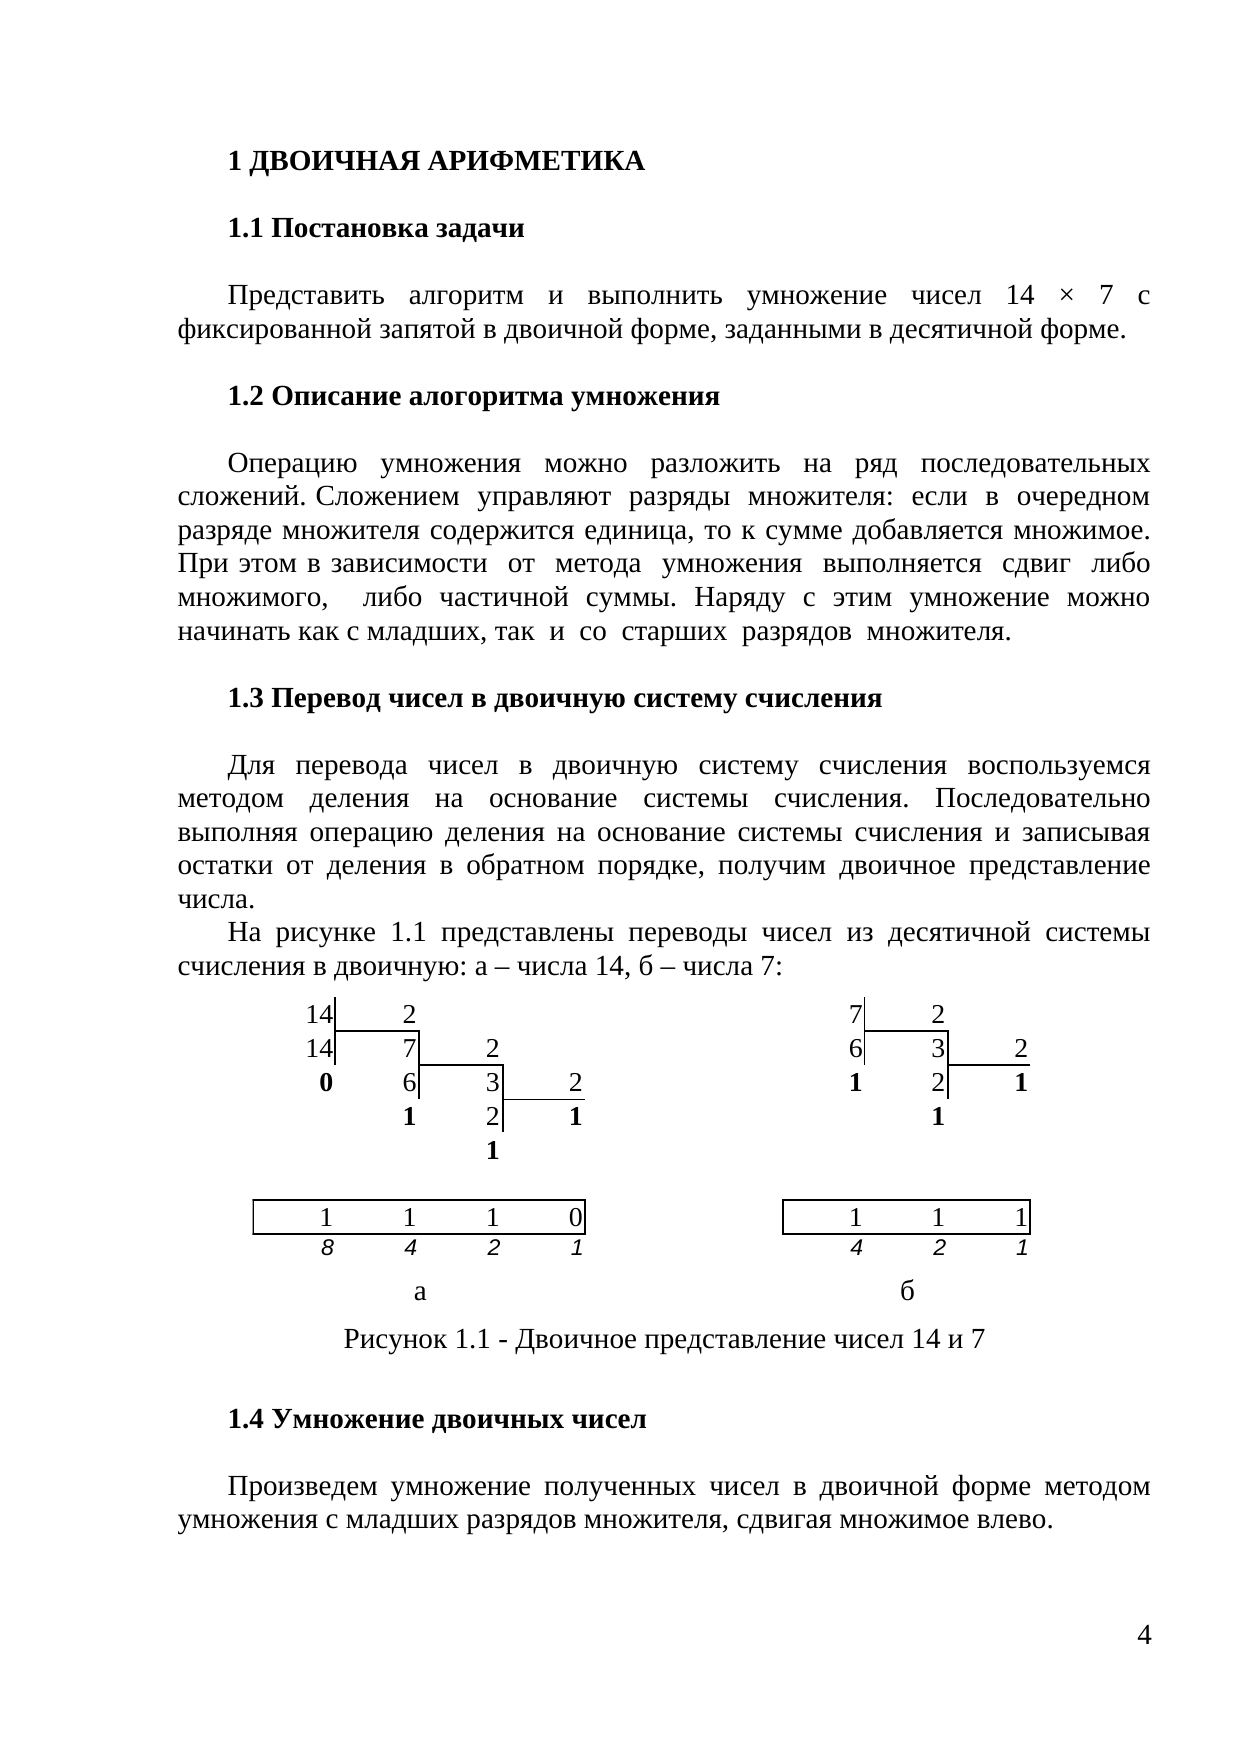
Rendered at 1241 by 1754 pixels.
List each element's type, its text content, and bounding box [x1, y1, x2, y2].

table_header [177, 982, 663, 1268]
subtitle 1 Двоичная арифметика [177, 143, 1152, 177]
text Операцию умножения можно разложить на ряд последовательных сложений. Сложением управляют разряды множителя: если в очередном разряде множителя содержится единица, то к сумме добавляется множимое. При этом в зависимости от метода умножения выполняется сдвиг либо множимого, либо частичной суммы. Наряду с этим умножение можно начинать как с младших, так и со старших разрядов множителя. [177, 445, 1152, 646]
table_header [663, 982, 1152, 1268]
text 1.2 Описание алогоритма умножения [177, 378, 1152, 411]
text 1.1 Постановка задачи [177, 210, 1152, 244]
text 1.4 Умножение двоичных чисел [177, 1401, 1152, 1434]
text Рисунок 1.1 - Двоичное представление чисел 14 и 7 [177, 1321, 1152, 1355]
text Для перевода чисел в двоичную систему счисления воспользуемся методом деления на основание системы счисления. Последовательно выполняя операцию деления на основание системы счисления и записывая остатки от деления в обратном порядке, получим двоичное представление числа. [177, 747, 1152, 914]
table_cell а [177, 1268, 663, 1315]
table_cell б [663, 1268, 1152, 1315]
text 1.3 Перевод чисел в двоичную систему счисления [177, 680, 1152, 713]
text Представить алгоритм и выполнить умножение чисел 14 × 7 с фиксированной запятой в двоичной форме, заданными в десятичной форме. [177, 277, 1152, 344]
text Произведем умножение полученных чисел в двоичной форме методом умножения с младших разрядов множителя, сдвигая множимое влево. [177, 1468, 1152, 1535]
text На рисунке 1.1 представлены переводы чисел из десятичной системы счисления в двоичную: а – числа 14, б – числа 7: [177, 914, 1152, 982]
